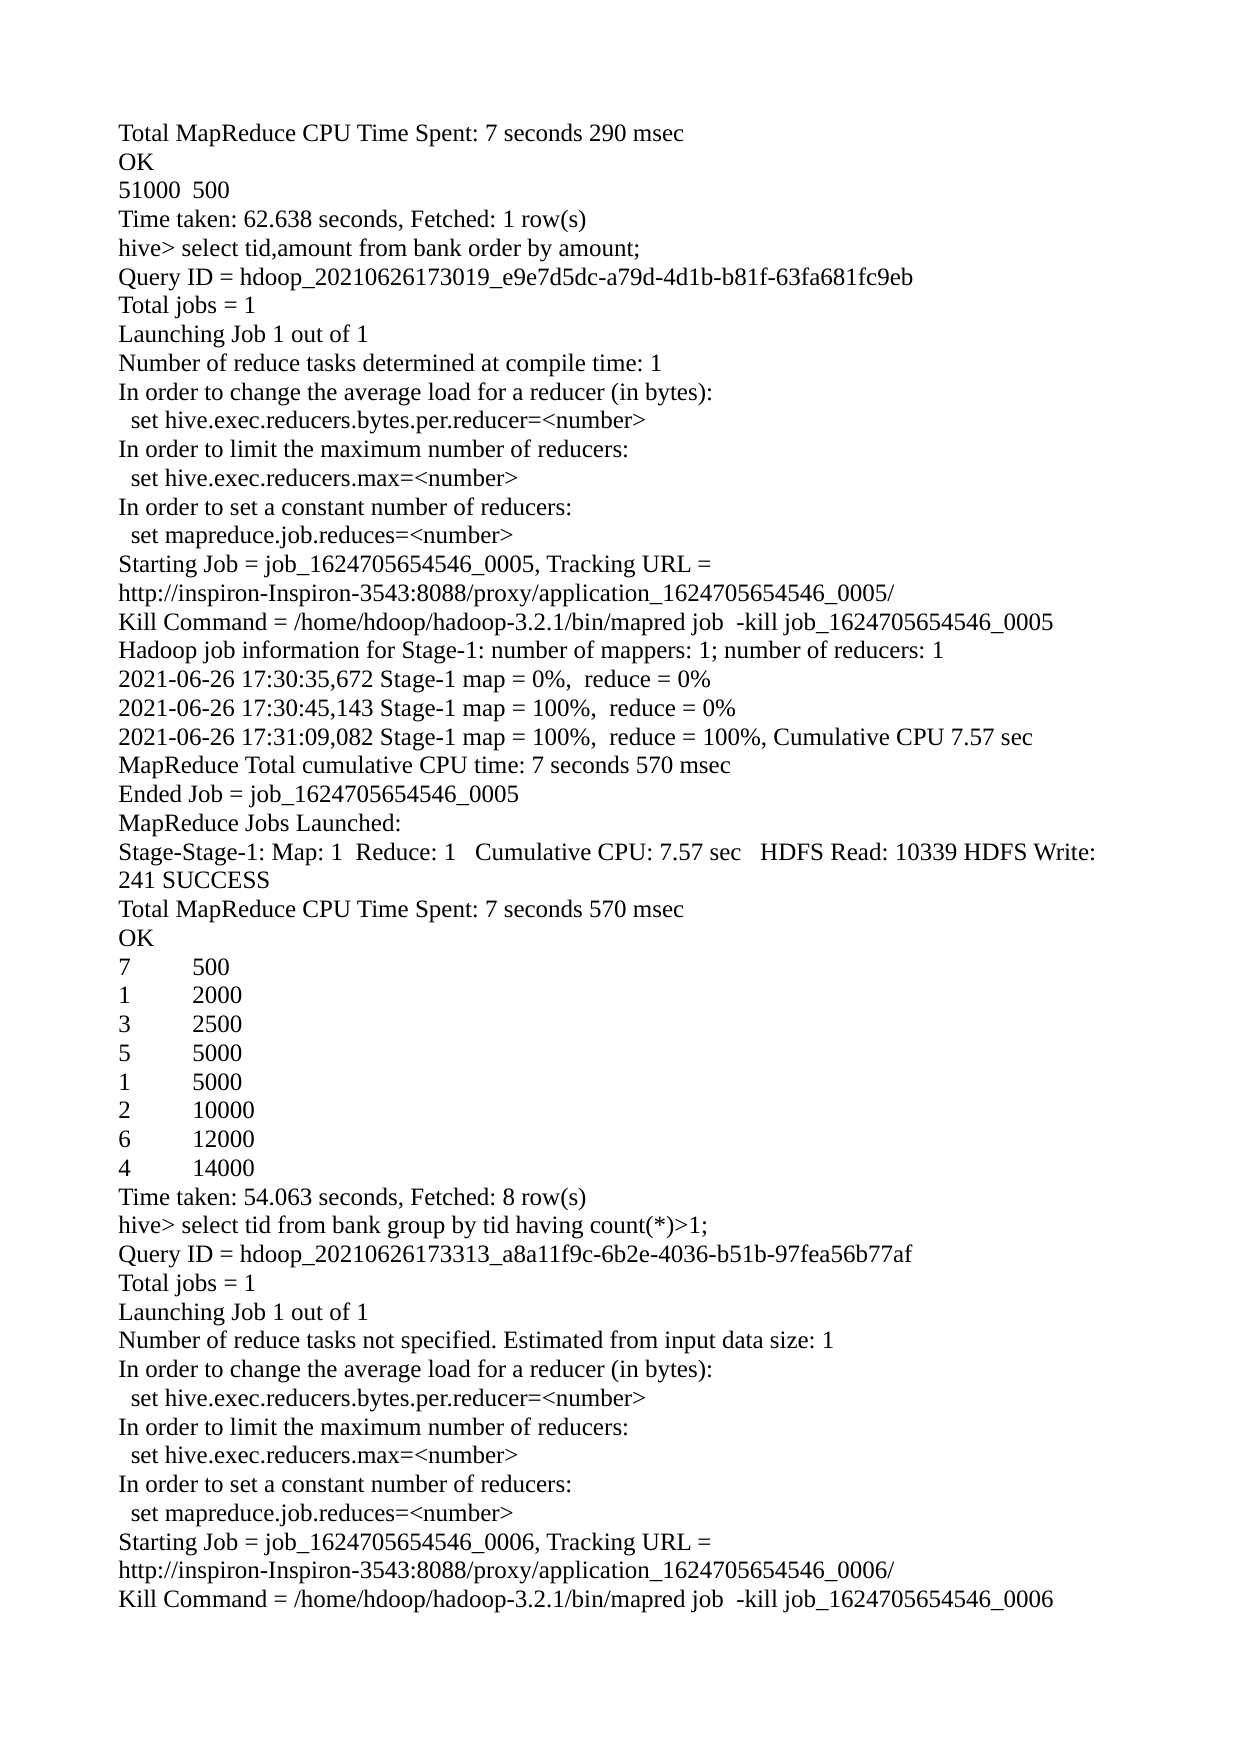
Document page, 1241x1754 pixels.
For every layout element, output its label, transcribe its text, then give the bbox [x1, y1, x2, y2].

text 1 5000 [118, 1067, 1122, 1096]
text In order to change the average load for a reducer (in bytes): [118, 377, 1122, 406]
text Stage-Stage-1: Map: 1 Reduce: 1 Cumulative CPU: 7.57 sec HDFS Read: 10339 HDFS Write: 241 SUCCESS [118, 837, 1122, 894]
text set hive.exec.reducers.max=<number> [118, 463, 1122, 492]
text 2021-06-26 17:30:35,672 Stage-1 map = 0%, reduce = 0% [118, 664, 1122, 693]
text set hive.exec.reducers.max=<number> [118, 1441, 1122, 1469]
text set hive.exec.reducers.bytes.per.reducer=<number> [118, 406, 1122, 434]
text In order to limit the maximum number of reducers: [118, 434, 1122, 463]
text Kill Command = /home/hdoop/hadoop-3.2.1/bin/mapred job -kill job_1624705654546_0006 [118, 1584, 1122, 1613]
text 2021-06-26 17:31:09,082 Stage-1 map = 100%, reduce = 100%, Cumulative CPU 7.57 sec [118, 722, 1122, 751]
text 6 12000 [118, 1124, 1122, 1153]
text Total MapReduce CPU Time Spent: 7 seconds 570 msec [118, 894, 1122, 923]
text Time taken: 54.063 seconds, Fetched: 8 row(s) [118, 1182, 1122, 1211]
text MapReduce Total cumulative CPU time: 7 seconds 570 msec [118, 751, 1122, 779]
text Starting Job = job_1624705654546_0006, Tracking URL = http://inspiron-Inspiron-3543:8088/proxy/application_1624705654546_0006/ [118, 1527, 1122, 1584]
text set mapreduce.job.reduces=<number> [118, 1498, 1122, 1527]
text 7 500 [118, 952, 1122, 981]
text 1 2000 [118, 981, 1122, 1009]
text Kill Command = /home/hdoop/hadoop-3.2.1/bin/mapred job -kill job_1624705654546_0005 [118, 607, 1122, 636]
text 3 2500 [118, 1009, 1122, 1038]
text 4 14000 [118, 1153, 1122, 1182]
text OK [118, 923, 1122, 952]
text hive> select tid,amount from bank order by amount; [118, 233, 1122, 262]
text Total jobs = 1 [118, 291, 1122, 319]
text Total MapReduce CPU Time Spent: 7 seconds 290 msec [118, 118, 1122, 147]
text Query ID = hdoop_20210626173313_a8a11f9c-6b2e-4036-b51b-97fea56b77af [118, 1239, 1122, 1268]
text In order to set a constant number of reducers: [118, 492, 1122, 521]
text In order to change the average load for a reducer (in bytes): [118, 1354, 1122, 1383]
text In order to set a constant number of reducers: [118, 1469, 1122, 1498]
text Starting Job = job_1624705654546_0005, Tracking URL = http://inspiron-Inspiron-3543:8088/proxy/application_1624705654546_0005/ [118, 549, 1122, 607]
text Time taken: 62.638 seconds, Fetched: 1 row(s) [118, 204, 1122, 233]
text 2021-06-26 17:30:45,143 Stage-1 map = 100%, reduce = 0% [118, 693, 1122, 722]
text Total jobs = 1 [118, 1268, 1122, 1297]
text Number of reduce tasks not specified. Estimated from input data size: 1 [118, 1326, 1122, 1354]
text Hadoop job information for Stage-1: number of mappers: 1; number of reducers: 1 [118, 636, 1122, 664]
text Launching Job 1 out of 1 [118, 319, 1122, 348]
text Query ID = hdoop_20210626173019_e9e7d5dc-a79d-4d1b-b81f-63fa681fc9eb [118, 262, 1122, 291]
text Number of reduce tasks determined at compile time: 1 [118, 348, 1122, 377]
text Ended Job = job_1624705654546_0005 [118, 779, 1122, 808]
text set mapreduce.job.reduces=<number> [118, 521, 1122, 549]
text In order to limit the maximum number of reducers: [118, 1412, 1122, 1441]
text OK [118, 147, 1122, 176]
text 2 10000 [118, 1096, 1122, 1124]
text set hive.exec.reducers.bytes.per.reducer=<number> [118, 1383, 1122, 1412]
text hive> select tid from bank group by tid having count(*)>1; [118, 1211, 1122, 1239]
text MapReduce Jobs Launched: [118, 808, 1122, 837]
text 5 5000 [118, 1038, 1122, 1067]
text Launching Job 1 out of 1 [118, 1297, 1122, 1326]
text 51000 500 [118, 176, 1122, 204]
